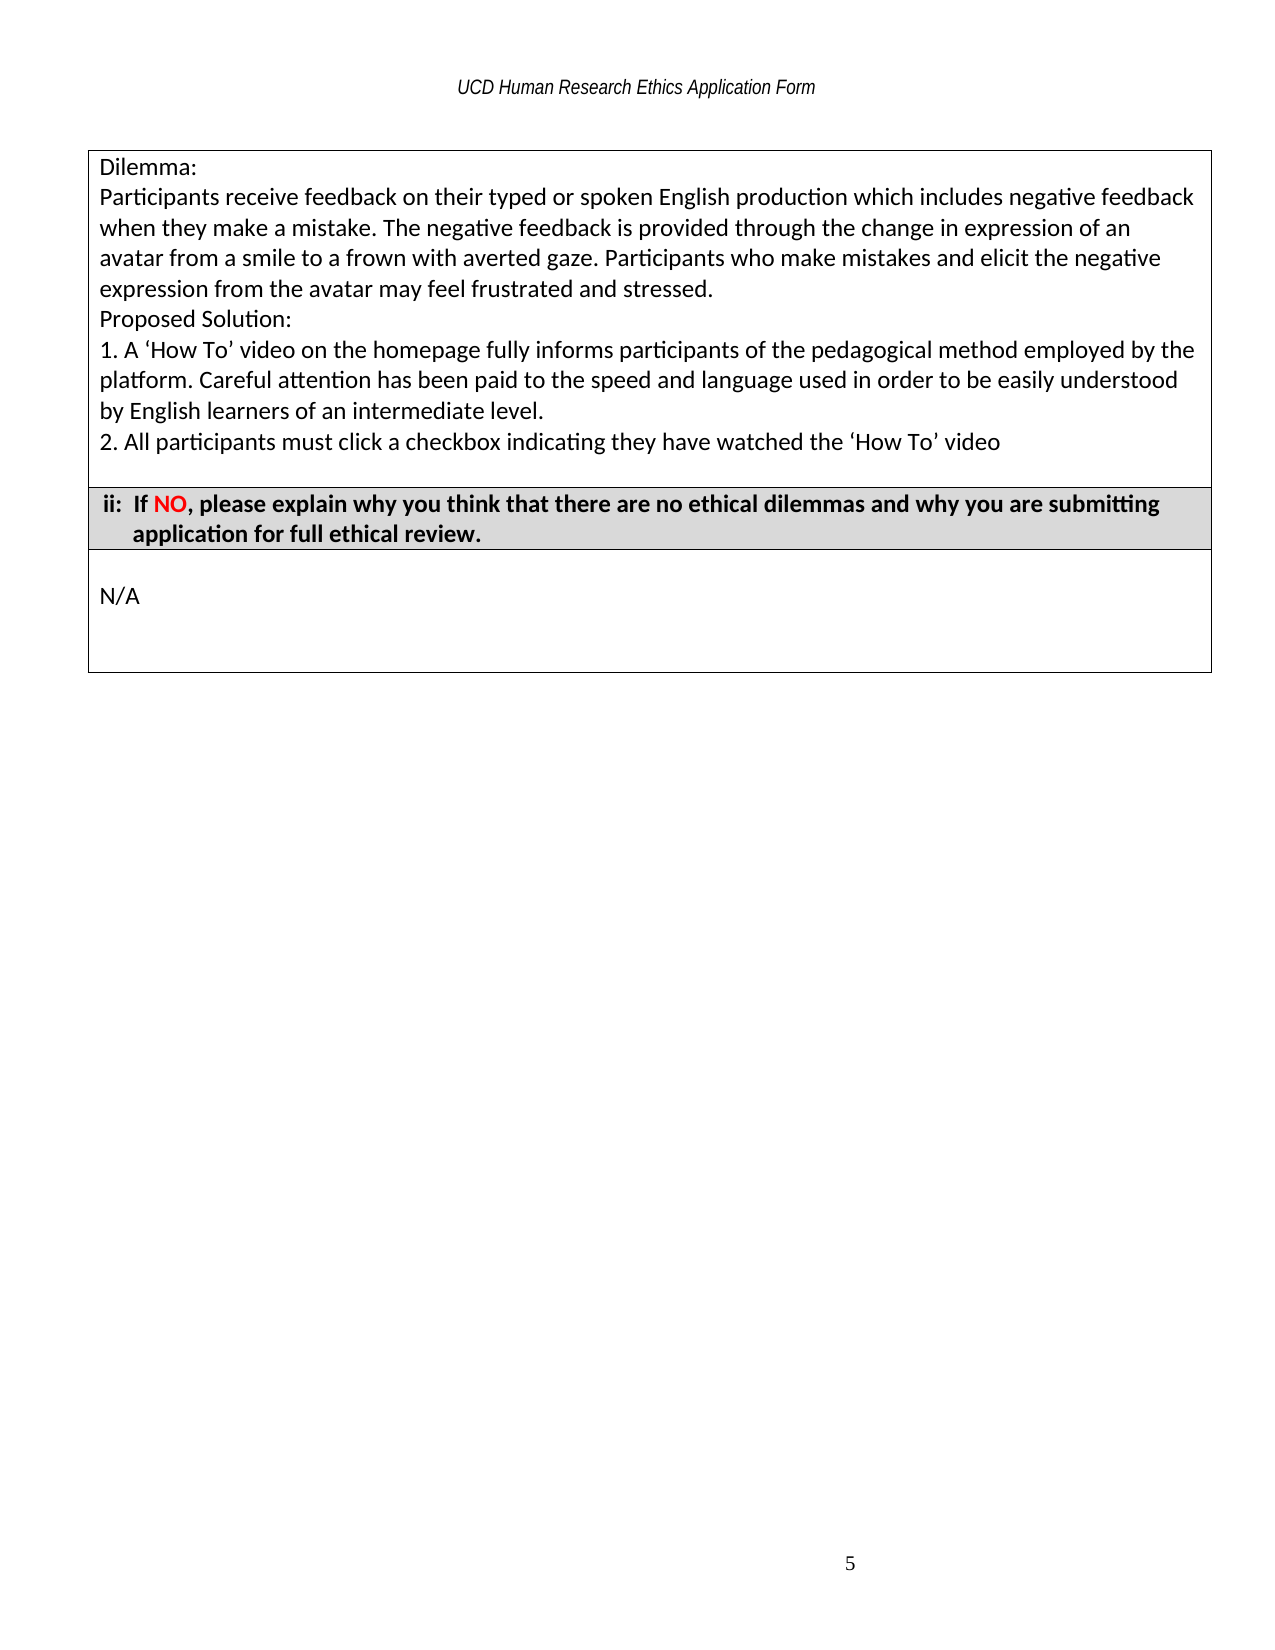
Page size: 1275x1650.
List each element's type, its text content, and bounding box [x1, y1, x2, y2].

table_cell N/A [89, 550, 1211, 672]
table_cell Dilemma: Participants receive feedback on their typed or spoken English production which includes negative feedback when they make a mistake. The negative feedback is provided through the change in expression of an avatar from a smile to a frown with averted gaze. Participants who make mistakes and elicit the negative expression from the avatar may feel frustrated and stressed. Proposed Solution: 1. A ‘How To’ video on the homepage fully informs participants of the pedagogical method employed by the platform. Careful attention has been paid to the speed and language used in order to be easily understood by English learners of an intermediate level. 2. All participants must click a checkbox indicating they have watched the ‘How To’ video [89, 151, 1211, 487]
table_cell ii: If NO, please explain why you think that there are no ethical dilemmas and why you are submitting application for full ethical review. [89, 488, 1211, 549]
